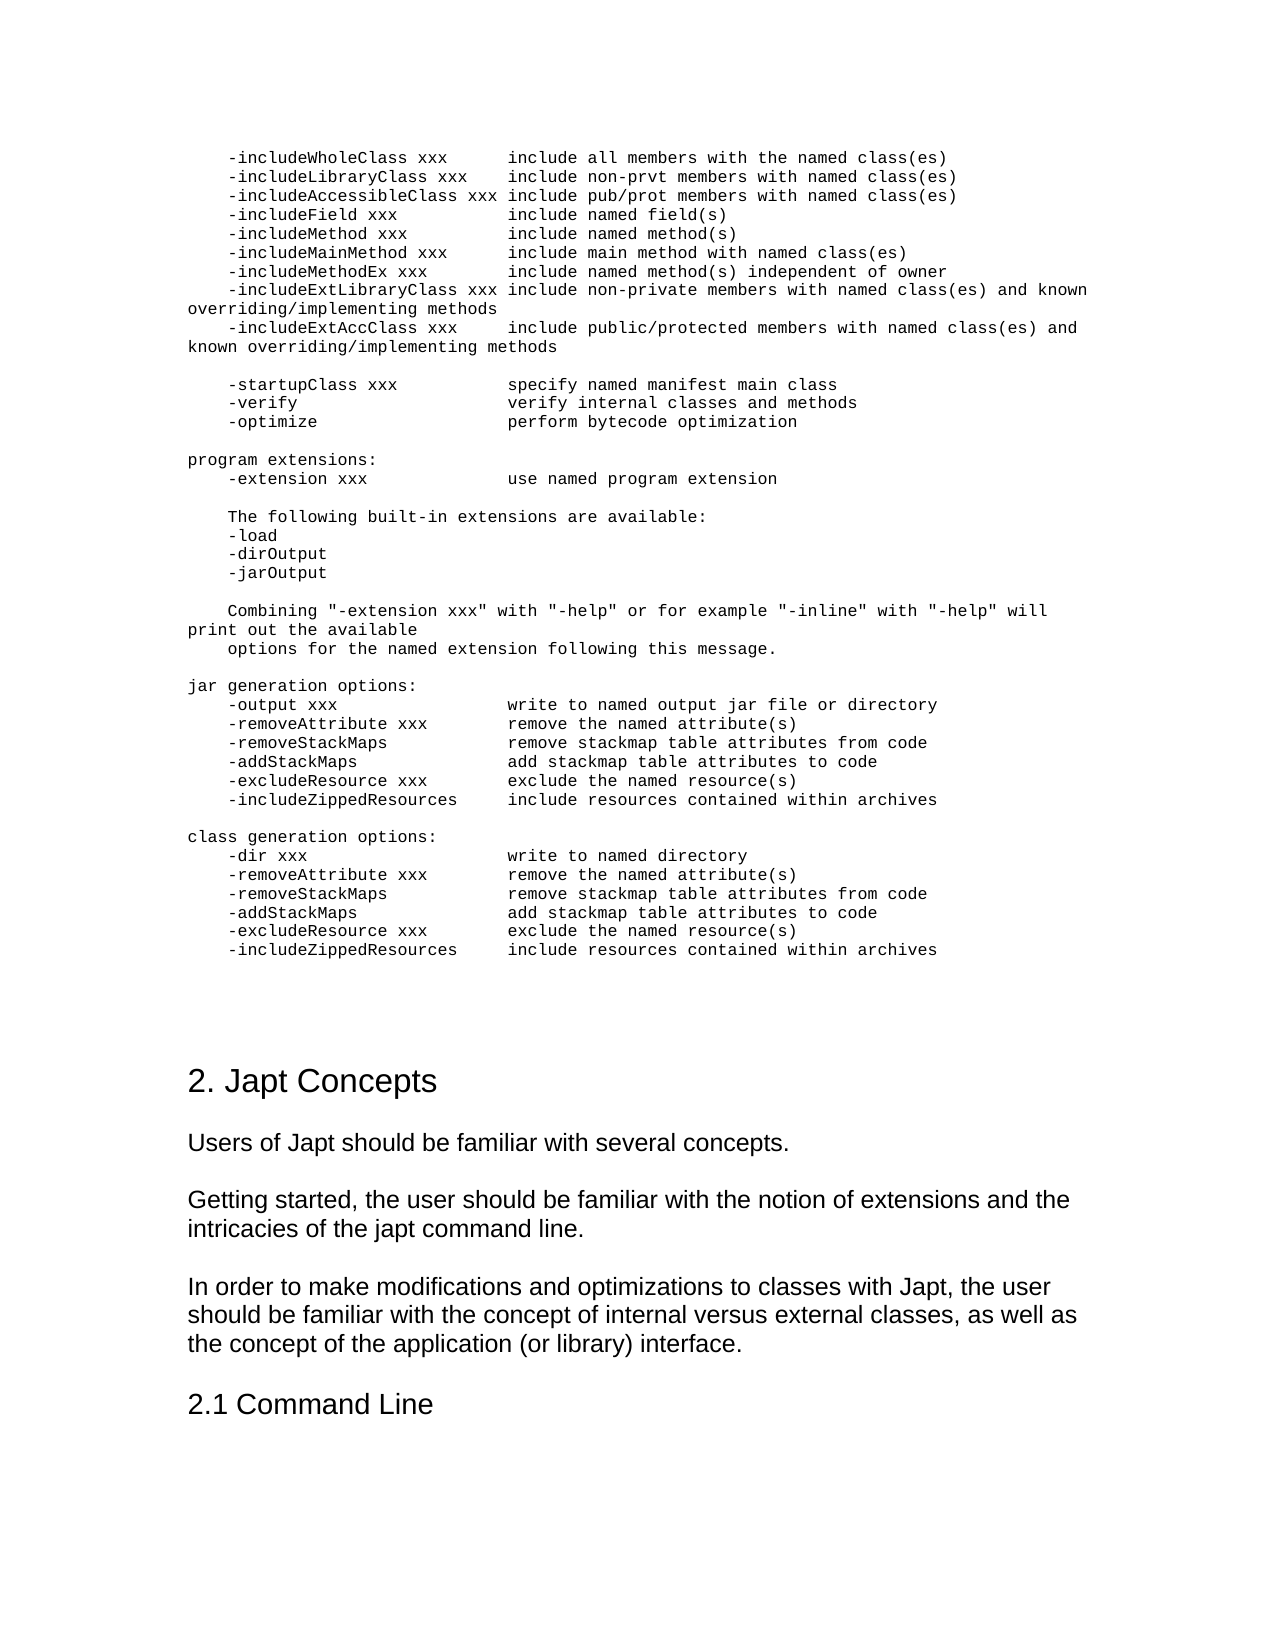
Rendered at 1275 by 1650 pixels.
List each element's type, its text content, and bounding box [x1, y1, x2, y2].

text -dir xxx write to named directory [187, 848, 1087, 866]
text -optimize perform bytecode optimization [187, 414, 1087, 433]
text -includeWholeClass xxx include all members with the named class(es) [187, 150, 1087, 169]
text -dirOutput [187, 546, 1087, 565]
text -extension xxx use named program extension [187, 471, 1087, 489]
text -startupClass xxx specify named manifest main class [187, 376, 1087, 395]
text -includeMethod xxx include named method(s) [187, 225, 1087, 244]
text -addStackMaps add stackmap table attributes to code [187, 753, 1087, 772]
text jar generation options: [187, 678, 1087, 697]
text options for the named extension following this message. [187, 640, 1087, 659]
text -includeLibraryClass xxx include non-prvt members with named class(es) [187, 169, 1087, 188]
text program extensions: [187, 452, 1087, 471]
text -load [187, 527, 1087, 546]
text -removeAttribute xxx remove the named attribute(s) [187, 716, 1087, 734]
text The following built-in extensions are available: [187, 508, 1087, 527]
text -includeMainMethod xxx include main method with named class(es) [187, 244, 1087, 263]
text In order to make modifications and optimizations to classes with Japt, the user should be familiar with the concept of internal versus external classes, as well as the concept of the application (or library) interface. [187, 1272, 1087, 1358]
text Users of Japt should be familiar with several concepts. [187, 1128, 1087, 1157]
text Combining "-extension xxx" with "-help" or for example "-inline" with "-help" will print out the available [187, 602, 1087, 640]
text Getting started, the user should be familiar with the notion of extensions and the intricacies of the japt command line. [187, 1185, 1087, 1243]
text -includeAccessibleClass xxx include pub/prot members with named class(es) [187, 188, 1087, 207]
text -includeExtLibraryClass xxx include non-private members with named class(es) and known overriding/implementing methods [187, 282, 1087, 320]
text -includeMethodEx xxx include named method(s) independent of owner [187, 263, 1087, 282]
text -jarOutput [187, 565, 1087, 584]
text -removeStackMaps remove stackmap table attributes from code [187, 885, 1087, 904]
subtitle 2. Japt Concepts [187, 1061, 1087, 1099]
text -removeAttribute xxx remove the named attribute(s) [187, 866, 1087, 885]
text -output xxx write to named output jar file or directory [187, 697, 1087, 716]
text -excludeResource xxx exclude the named resource(s) [187, 923, 1087, 942]
text -excludeResource xxx exclude the named resource(s) [187, 772, 1087, 791]
subtitle 2.1 Command Line [187, 1387, 1087, 1420]
text class generation options: [187, 829, 1087, 848]
text -verify verify internal classes and methods [187, 395, 1087, 414]
text -includeExtAccClass xxx include public/protected members with named class(es) and known overriding/implementing methods [187, 320, 1087, 357]
text -includeZippedResources include resources contained within archives [187, 791, 1087, 810]
text -includeField xxx include named field(s) [187, 207, 1087, 225]
text -includeZippedResources include resources contained within archives [187, 942, 1087, 961]
text -addStackMaps add stackmap table attributes to code [187, 904, 1087, 923]
text -removeStackMaps remove stackmap table attributes from code [187, 734, 1087, 753]
